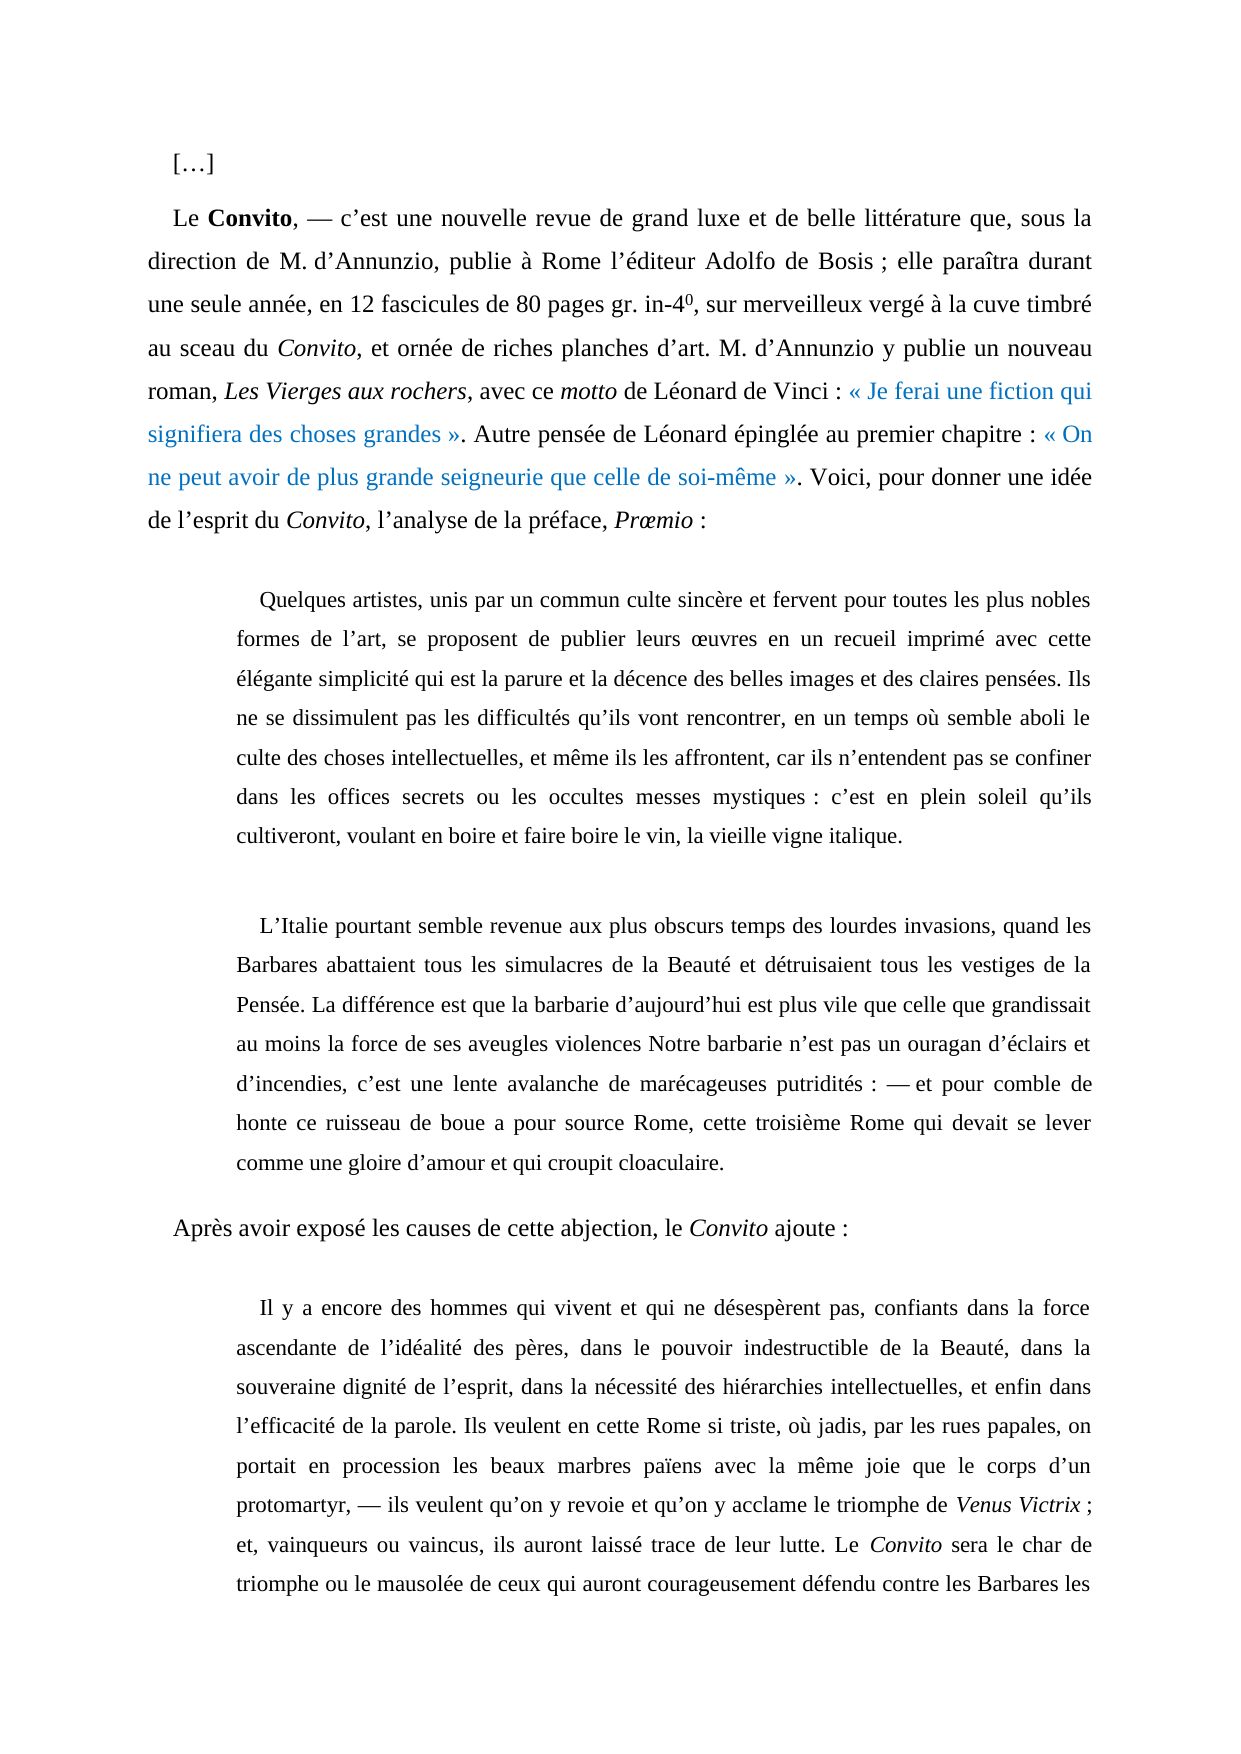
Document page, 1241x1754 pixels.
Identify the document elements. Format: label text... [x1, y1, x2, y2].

text Quelques artistes, unis par un commun culte sincère et fervent pour toutes les plus nobles formes de l’art, se proposent de publier leurs œuvres en un recueil imprimé avec cette élégante simplicité qui est la parure et la décence des belles images et des claires pensées. Ils ne se dissimulent pas les difficultés qu’ils vont rencontrer, en un temps où semble aboli le culte des choses intellectuelles, et même ils les affrontent, car ils n’entendent pas se confiner dans les offices secrets ou les occultes messes mystiques : c’est en plein soleil qu’ils cultiveront, voulant en boire et faire boire le vin, la vieille vigne italique. [236, 586, 1093, 849]
text Le Convito, — c’est une nouvelle revue de grand luxe et de belle littérature que, sous la direction de M. d’Annunzio, publie à Rome l’éditeur Adolfo de Bosis ; elle paraîtra durant une seule année, en 12 fascicules de 80 pages gr. in-40, sur merveilleux vergé à la cuve timbré au sceau du Convito, et ornée de riches planches d’art. M. d’Annunzio y publie un nouveau roman, Les Vierges aux rochers, avec ce motto de Léonard de Vinci : « Je ferai une fiction qui signifiera des choses grandes ». Autre pensée de Léonard épinglée au premier chapitre : « On ne peut avoir de plus grande seigneurie que celle de soi-même ». Voici, pour donner une idée de l’esprit du Convito, l’analyse de la préface, Prœmio : [148, 203, 1093, 534]
text L’Italie pourtant semble revenue aux plus obscurs temps des lourdes invasions, quand les Barbares abattaient tous les simulacres de la Beauté et détruisaient tous les vestiges de la Pensée. La différence est que la barbarie d’aujourd’hui est plus vile que celle que grandissait au moins la force de ses aveugles violences Notre barbarie n’est pas un ouragan d’éclairs et d’incendies, c’est une lente avalanche de marécageuses putridités : — et pour comble de honte ce ruisseau de boue a pour source Rome, cette troisième Rome qui devait se lever comme une gloire d’amour et qui croupit cloaculaire. [236, 912, 1093, 1175]
text Après avoir exposé les causes de cette abjection, le Convito ajoute : [148, 1213, 1093, 1242]
text Il y a encore des hommes qui vivent et qui ne désespèrent pas, confiants dans la force ascendante de l’idéalité des pères, dans le pouvoir indestructible de la Beauté, dans la souveraine dignité de l’esprit, dans la nécessité des hiérarchies intellectuelles, et enfin dans l’efficacité de la parole. Ils veulent en cette Rome si triste, où jadis, par les rues papales, on portait en procession les beaux marbres païens avec la même joie que le corps d’un protomartyr, — ils veulent qu’on y revoie et qu’on y acclame le triomphe de Venus Victrix ; et, vainqueurs ou vaincus, ils auront laissé trace de leur lutte. Le Convito sera le char de triomphe ou le mausolée de ceux qui auront courageusement défendu contre les Barbares les [236, 1294, 1093, 1597]
text […] [148, 148, 1093, 176]
